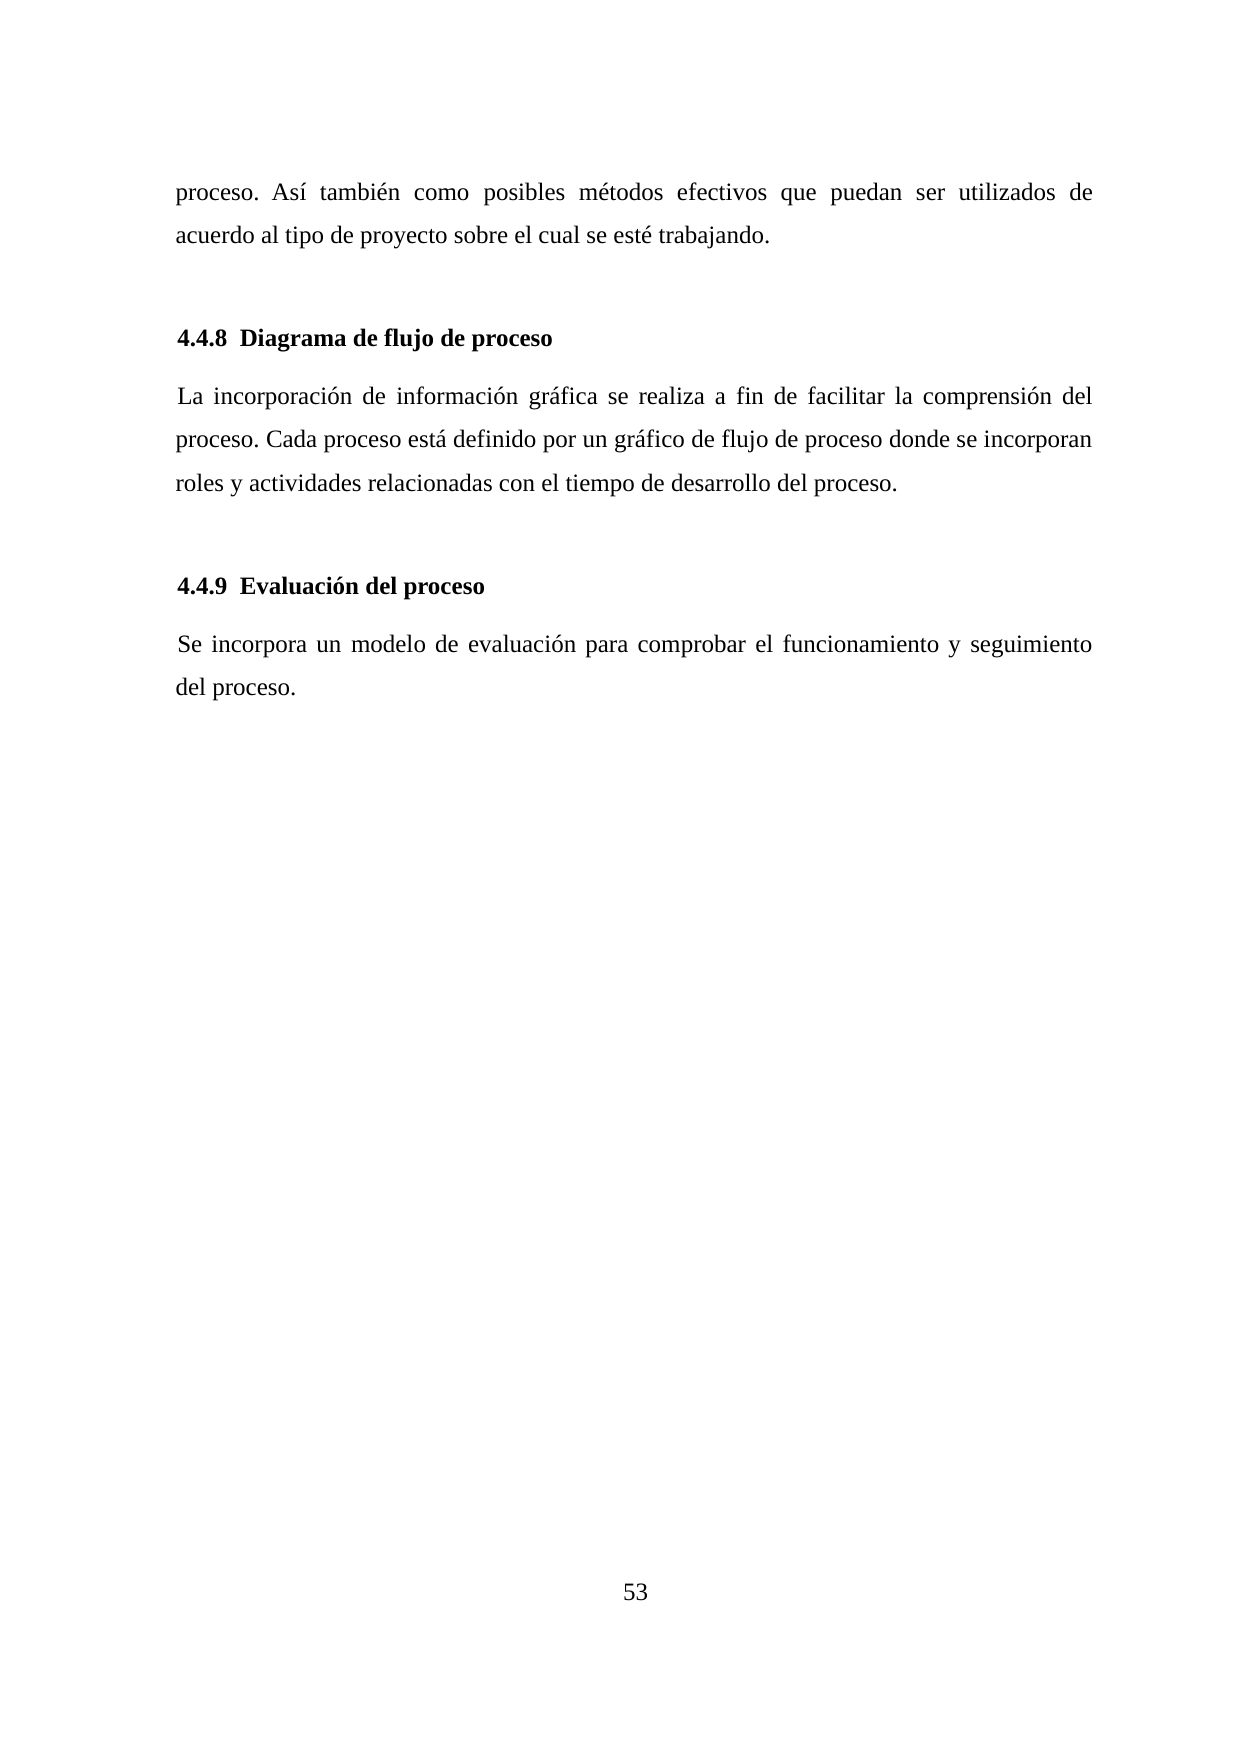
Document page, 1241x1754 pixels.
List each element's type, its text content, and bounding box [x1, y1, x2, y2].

text Se incorpora un modelo de evaluación para comprobar el funcionamiento y seguimiento del proceso. [175, 629, 1093, 701]
text 4.4.9 Evaluación del proceso [177, 571, 1093, 599]
text La incorporación de información gráfica se realiza a fin de facilitar la comprensión del proceso. Cada proceso está definido por un gráfico de flujo de proceso donde se incorporan roles y actividades relacionadas con el tiempo de desarrollo del proceso. [175, 381, 1093, 496]
text 4.4.8 Diagrama de flujo de proceso [177, 323, 1093, 352]
text proceso. Así también como posibles métodos efectivos que puedan ser utilizados de acuerdo al tipo de proyecto sobre el cual se esté trabajando. [175, 177, 1093, 249]
